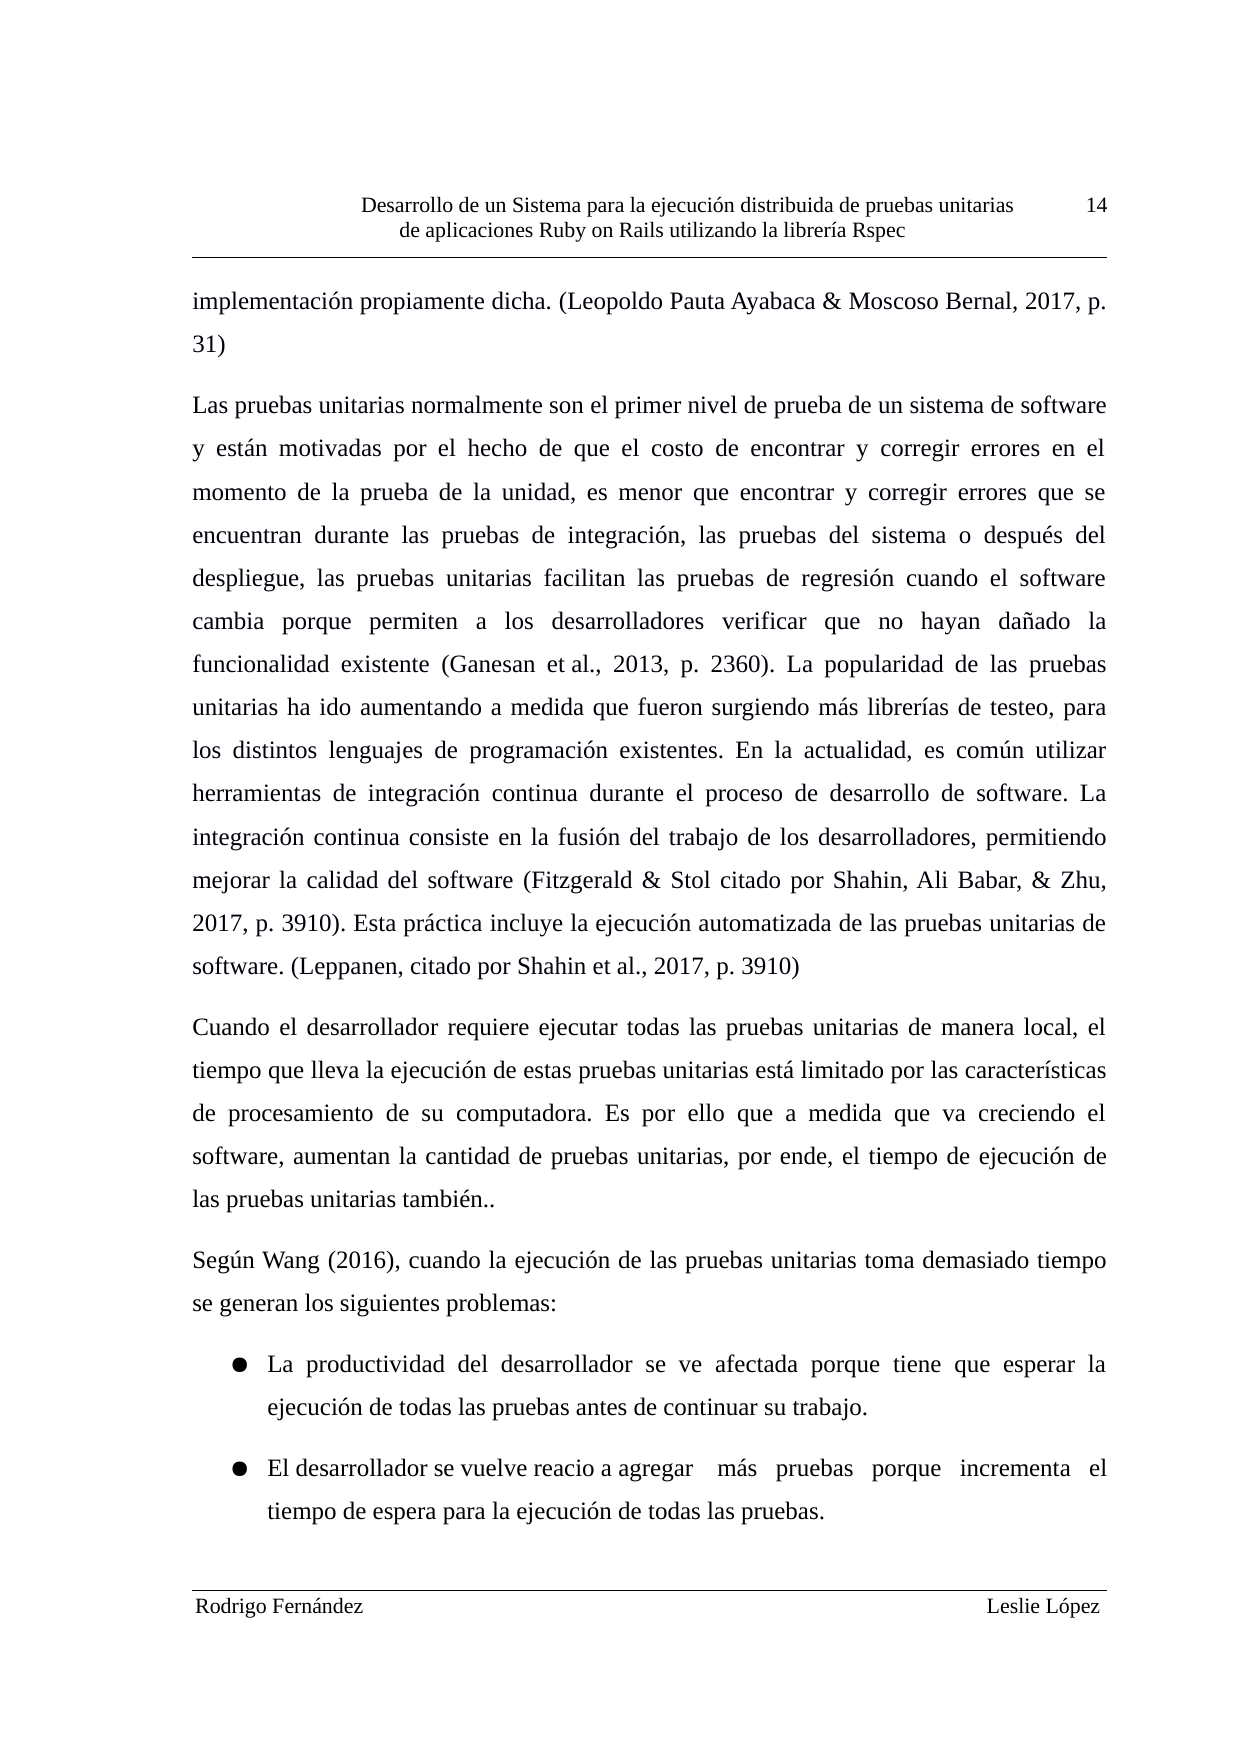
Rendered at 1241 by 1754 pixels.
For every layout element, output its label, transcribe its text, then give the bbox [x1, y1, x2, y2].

list La productividad del desarrollador se ve afectada porque tiene que esperar la ejecución de todas las pruebas antes de continuar su trabajo. [229, 1349, 1107, 1421]
text Según Wang (2016)⁠⁠, cuando la ejecución de las pruebas unitarias toma demasiado tiempo se generan los siguientes problemas: [192, 1245, 1107, 1317]
text Las pruebas unitarias normalmente son el primer nivel de prueba de un sistema de software y están motivadas por el hecho de que el costo de encontrar y corregir errores en el momento de la prueba de la unidad, es menor que encontrar y corregir errores que se encuentran durante las pruebas de integración, las pruebas del sistema o después del despliegue, las pruebas unitarias facilitan las pruebas de regresión cuando el software cambia porque permiten a los desarrolladores verificar que no hayan dañado la funcionalidad existente (Ganesan et al., 2013, p. 2360)⁠. La popularidad de las pruebas unitarias ha ido aumentando a medida que fueron surgiendo más librerías de testeo, para los distintos lenguajes de programación existentes. En la actualidad, es común utilizar herramientas de integración continua durante el proceso de desarrollo de software. La integración continua consiste en la fusión del trabajo de los desarrolladores, permitiendo mejorar la calidad del software (Fitzgerald & Stol citado por Shahin, Ali Babar, & Zhu, 2017, p. 3910)⁠. Esta práctica incluye la ejecución automatizada de las pruebas unitarias de software. (Leppanen, citado por Shahin et al., 2017, p. 3910)⁠⁠ [192, 390, 1107, 980]
list El desarrollador se vuelve reacio a agregar más pruebas porque incrementa el tiempo de espera para la ejecución de todas las pruebas. [229, 1453, 1107, 1525]
text implementación propiamente dicha. (Leopoldo Pauta Ayabaca & Moscoso Bernal, 2017, p. 31)⁠ [192, 286, 1107, 358]
text Cuando el desarrollador requiere ejecutar todas las pruebas unitarias de manera local, el tiempo que lleva la ejecución de estas pruebas unitarias está limitado por las características de procesamiento de su computadora. Es por ello que a medida que va creciendo el software, aumentan la cantidad de pruebas unitarias, por ende, el tiempo de ejecución de las pruebas unitarias también.. [192, 1012, 1107, 1213]
